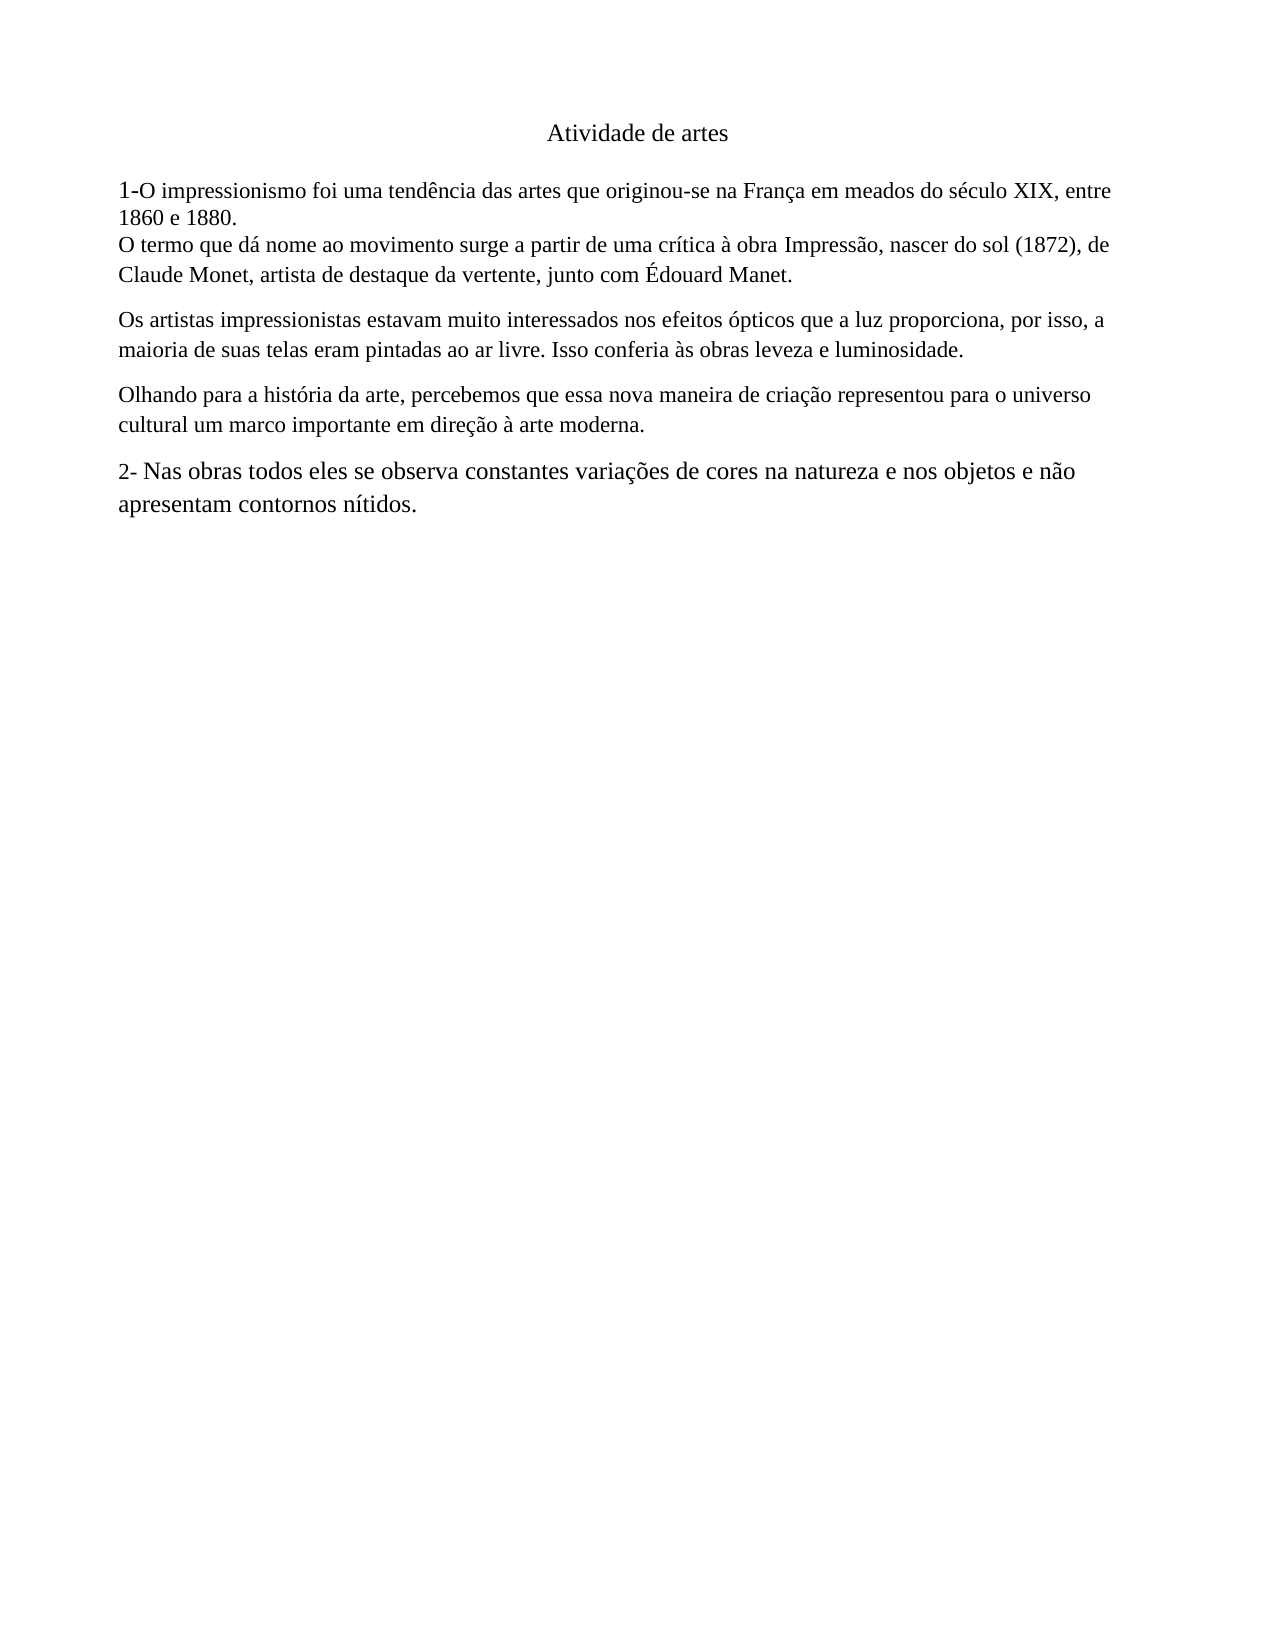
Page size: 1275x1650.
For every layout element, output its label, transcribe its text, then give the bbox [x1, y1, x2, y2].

text O termo que dá nome ao movimento surge a partir de uma crítica à obra Impressão, nascer do sol (1872), de Claude Monet, artista de destaque da vertente, junto com Édouard Manet. [118, 231, 1157, 287]
text Atividade de artes [118, 118, 1157, 147]
text 1-O impressionismo foi uma tendência das artes que originou-se na França em meados do século XIX, entre 1860 e 1880. [118, 176, 1157, 231]
text 2- Nas obras todos eles se observa constantes variações de cores na natureza e nos objetos e não apresentam contornos nítidos. [118, 456, 1157, 517]
text Os artistas impressionistas estavam muito interessados nos efeitos ópticos que a luz proporciona, por isso, a maioria de suas telas eram pintadas ao ar livre. Isso conferia às obras leveza e luminosidade. [118, 306, 1157, 362]
text Olhando para a história da arte, percebemos que essa nova maneira de criação representou para o universo cultural um marco importante em direção à arte moderna. [118, 381, 1157, 437]
